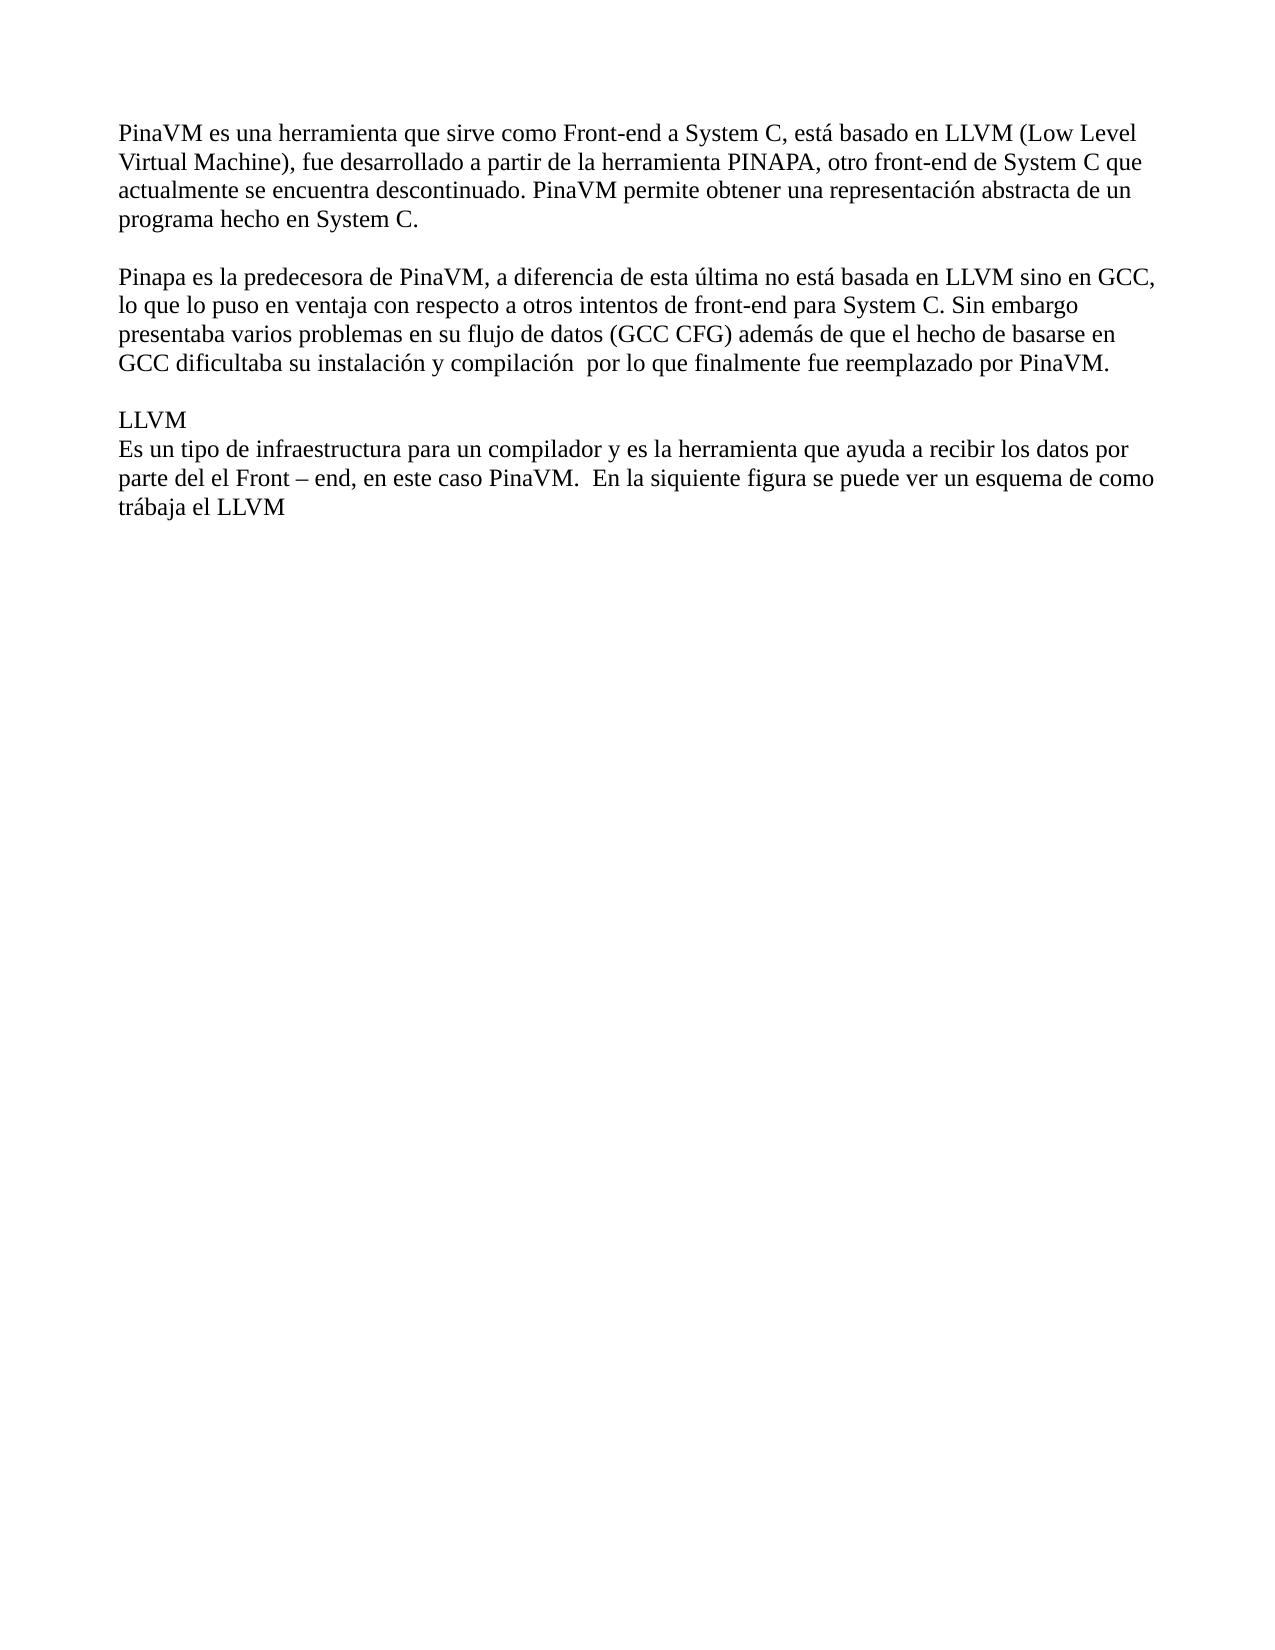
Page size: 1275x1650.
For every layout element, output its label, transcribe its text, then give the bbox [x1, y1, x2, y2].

text Pinapa es la predecesora de PinaVM, a diferencia de esta última no está basada en LLVM sino en GCC, lo que lo puso en ventaja con respecto a otros intentos de front-end para System C. Sin embargo presentaba varios problemas en su flujo de datos (GCC CFG) además de que el hecho de basarse en GCC dificultaba su instalación y compilación por lo que finalmente fue reemplazado por PinaVM. [118, 262, 1157, 377]
text LLVM [118, 406, 1157, 434]
text Es un tipo de infraestructura para un compilador y es la herramienta que ayuda a recibir los datos por parte del el Front – end, en este caso PinaVM. En la siquiente figura se puede ver un esquema de como trábaja el LLVM [118, 434, 1157, 521]
text PinaVM es una herramienta que sirve como Front-end a System C, está basado en LLVM (Low Level Virtual Machine), fue desarrollado a partir de la herramienta PINAPA, otro front-end de System C que actualmente se encuentra descontinuado. PinaVM permite obtener una representación abstracta de un programa hecho en System C. [118, 118, 1157, 233]
